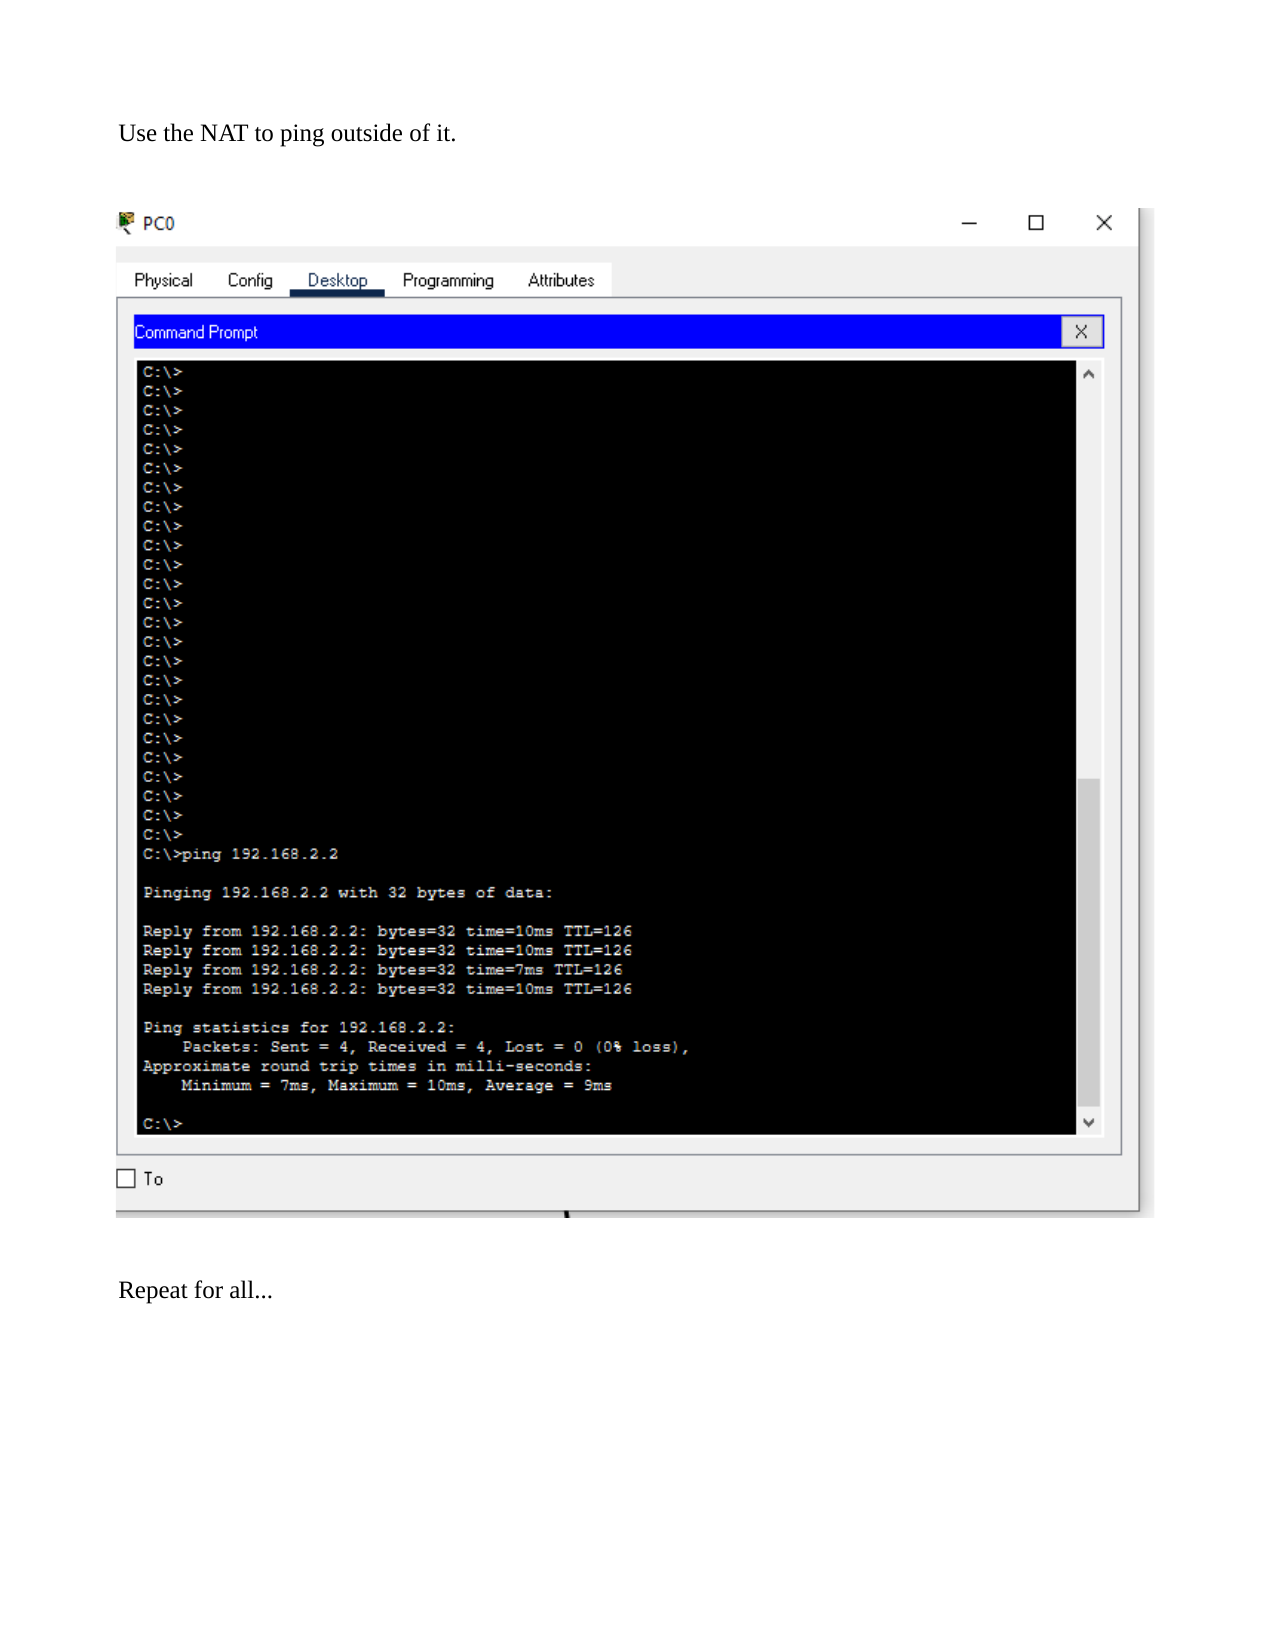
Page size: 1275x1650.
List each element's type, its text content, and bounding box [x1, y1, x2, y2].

text Use the NAT to ping outside of it. [118, 118, 1157, 147]
picture [115, 208, 1155, 1218]
text Repeat for all... [118, 1276, 1157, 1304]
